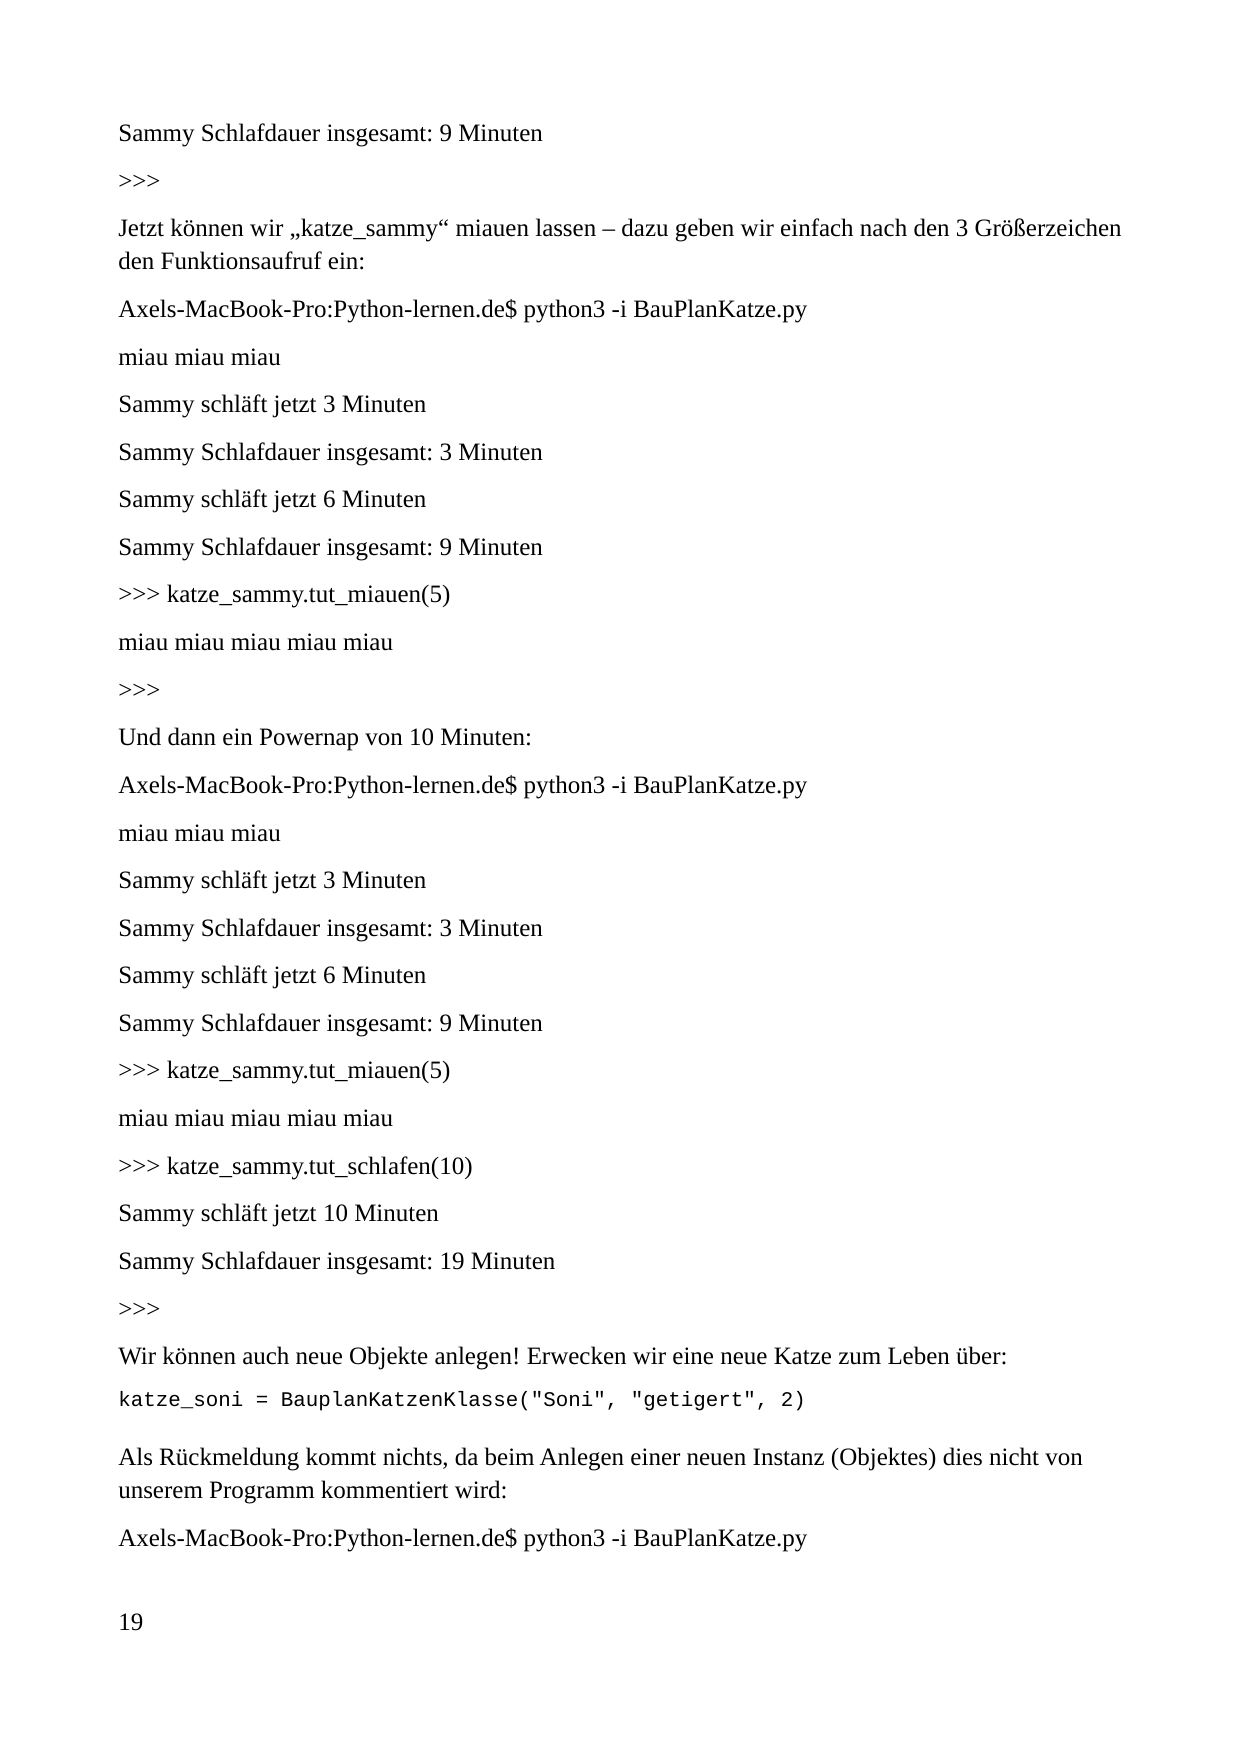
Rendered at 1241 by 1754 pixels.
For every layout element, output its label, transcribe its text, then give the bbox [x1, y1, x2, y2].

text >>> katze_sammy.tut_miauen(5) [118, 579, 1122, 608]
text >>> katze_sammy.tut_miauen(5) [118, 1056, 1122, 1084]
text miau miau miau miau miau [118, 627, 1122, 656]
text Sammy schläft jetzt 3 Minuten [118, 389, 1122, 418]
text >>> katze_sammy.tut_schlafen(10) [118, 1151, 1122, 1179]
text miau miau miau miau miau [118, 1103, 1122, 1132]
text Axels-MacBook-Pro:Python-lernen.de$ python3 -i BauPlanKatze.py [118, 1523, 1122, 1551]
text >>> [118, 166, 1122, 194]
text Und dann ein Powernap von 10 Minuten: [118, 722, 1122, 751]
text Sammy schläft jetzt 3 Minuten [118, 865, 1122, 894]
text Als Rückmeldung kommt nichts, da beim Anlegen einer neuen Instanz (Objektes) dies nicht von unserem Programm kommentiert wird: [118, 1442, 1122, 1504]
text miau miau miau [118, 342, 1122, 370]
text miau miau miau [118, 818, 1122, 846]
text Sammy Schlafdauer insgesamt: 9 Minuten [118, 532, 1122, 561]
text Wir können auch neue Objekte anlegen! Erwecken wir eine neue Katze zum Leben über: [118, 1341, 1122, 1370]
text Sammy schläft jetzt 6 Minuten [118, 484, 1122, 513]
text Sammy Schlafdauer insgesamt: 9 Minuten [118, 1008, 1122, 1037]
text >>> [118, 675, 1122, 703]
text Sammy Schlafdauer insgesamt: 3 Minuten [118, 437, 1122, 466]
text Sammy Schlafdauer insgesamt: 9 Minuten [118, 118, 1122, 147]
text Axels-MacBook-Pro:Python-lernen.de$ python3 -i BauPlanKatze.py [118, 294, 1122, 323]
text Sammy schläft jetzt 6 Minuten [118, 960, 1122, 989]
text >>> [118, 1294, 1122, 1322]
text Sammy schläft jetzt 10 Minuten [118, 1198, 1122, 1227]
text Jetzt können wir „katze_sammy“ miauen lassen – dazu geben wir einfach nach den 3 Größerzeichen den Funktionsaufruf ein: [118, 213, 1122, 275]
text Sammy Schlafdauer insgesamt: 3 Minuten [118, 913, 1122, 942]
text Sammy Schlafdauer insgesamt: 19 Minuten [118, 1246, 1122, 1275]
text Axels-MacBook-Pro:Python-lernen.de$ python3 -i BauPlanKatze.py [118, 770, 1122, 799]
text katze_soni = BauplanKatzenKlasse("Soni", "getigert", 2) [118, 1389, 1122, 1412]
